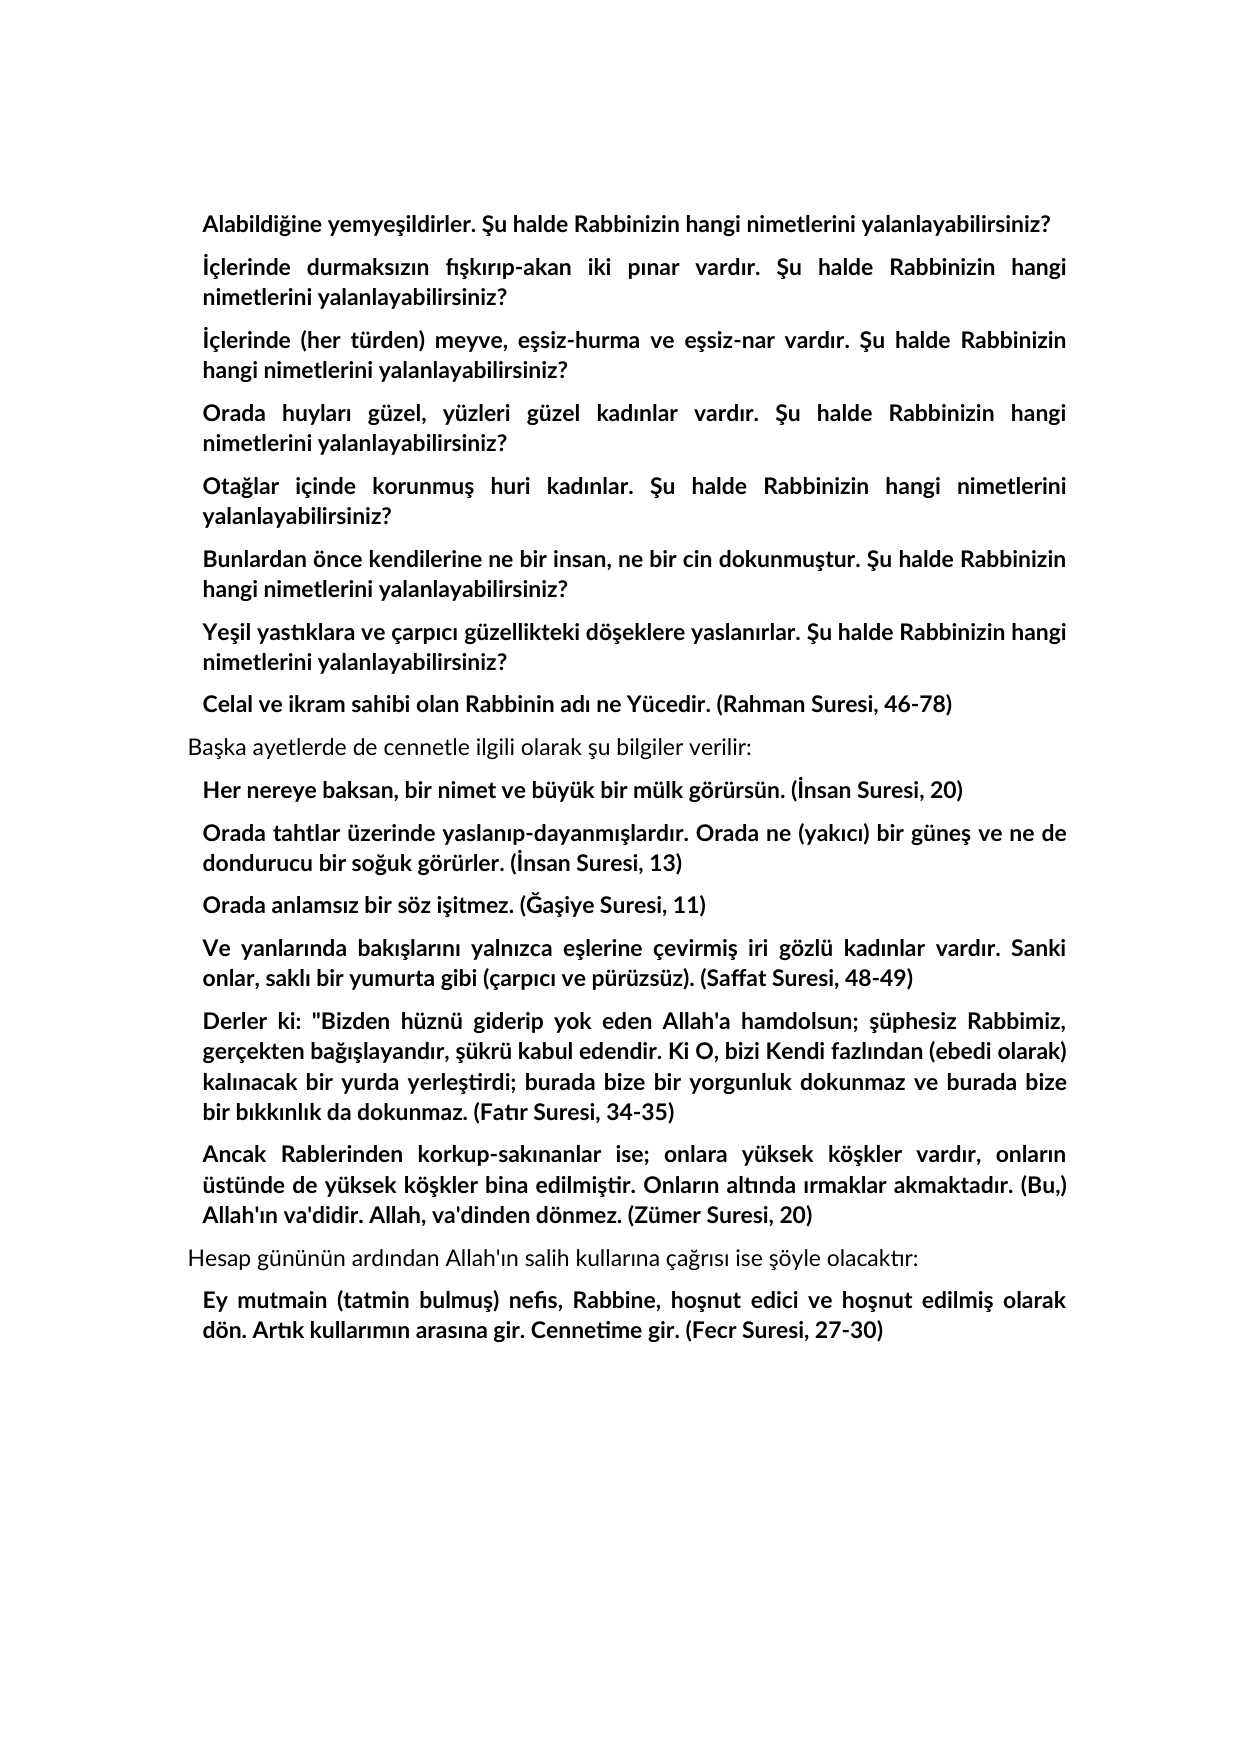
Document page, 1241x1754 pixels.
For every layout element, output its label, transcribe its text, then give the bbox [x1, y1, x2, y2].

text İçlerinde durmaksızın fışkırıp-akan iki pınar vardır. Şu halde Rabbinizin hangi nimetlerini yalanlayabilirsiniz? [202, 253, 1068, 310]
text Her nereye baksan, bir nimet ve büyük bir mülk görürsün. (İnsan Suresi, 20) [202, 776, 1068, 803]
text Alabildiğine yemyeşildirler. Şu halde Rabbinizin hangi nimetlerini yalanlayabilirsiniz? [202, 210, 1068, 237]
text Orada huyları güzel, yüzleri güzel kadınlar vardır. Şu halde Rabbinizin hangi nimetlerini yalanlayabilirsiniz? [202, 398, 1068, 456]
text Celal ve ikram sahibi olan Rabbinin adı ne Yücedir. (Rahman Suresi, 46-78) [202, 690, 1068, 718]
text İçlerinde (her türden) meyve, eşsiz-hurma ve eşsiz-nar vardır. Şu halde Rabbinizin hangi nimetlerini yalanlayabilirsiniz? [202, 326, 1068, 383]
text Bunlardan önce kendilerine ne bir insan, ne bir cin dokunmuştur. Şu halde Rabbinizin hangi nimetlerini yalanlayabilirsiniz? [202, 544, 1068, 602]
text Yeşil yastıklara ve çarpıcı güzellikteki döşeklere yaslanırlar. Şu halde Rabbinizin hangi nimetlerini yalanlayabilirsiniz? [202, 617, 1068, 675]
text Hesap gününün ardından Allah'ın salih kullarına çağrısı ise şöyle olacaktır: [150, 1243, 1090, 1271]
text Ancak Rablerinden korkup-sakınanlar ise; onlara yüksek köşkler vardır, onların üstünde de yüksek köşkler bina edilmiştir. Onların altında ırmaklar akmaktadır. (Bu,) Allah'ın va'didir. Allah, va'dinden dönmez. (Zümer Suresi, 20) [202, 1140, 1068, 1228]
text Başka ayetlerde de cennetle ilgili olarak şu bilgiler verilir: [150, 733, 1090, 760]
text Orada anlamsız bir söz işitmez. (Ğaşiye Suresi, 11) [202, 891, 1068, 919]
text Orada tahtlar üzerinde yaslanıp-dayanmışlardır. Orada ne (yakıcı) bir güneş ve ne de dondurucu bir soğuk görürler. (İnsan Suresi, 13) [202, 818, 1068, 876]
text Otağlar içinde korunmuş huri kadınlar. Şu halde Rabbinizin hangi nimetlerini yalanlayabilirsiniz? [202, 471, 1068, 529]
text Derler ki: "Bizden hüznü giderip yok eden Allah'a hamdolsun; şüphesiz Rabbimiz, gerçekten bağışlayandır, şükrü kabul edendir. Ki O, bizi Kendi fazlından (ebedi olarak) kalınacak bir yurda yerleştirdi; burada bize bir yorgunluk dokunmaz ve burada bize bir bıkkınlık da dokunmaz. (Fatır Suresi, 34-35) [202, 1007, 1068, 1125]
text Ey mutmain (tatmin bulmuş) nefis, Rabbine, hoşnut edici ve hoşnut edilmiş olarak dön. Artık kullarımın arasına gir. Cennetime gir. (Fecr Suresi, 27-30) [202, 1286, 1068, 1344]
text Ve yanlarında bakışlarını yalnızca eşlerine çevirmiş iri gözlü kadınlar vardır. Sanki onlar, saklı bir yumurta gibi (çarpıcı ve pürüzsüz). (Saffat Suresi, 48-49) [202, 934, 1068, 992]
